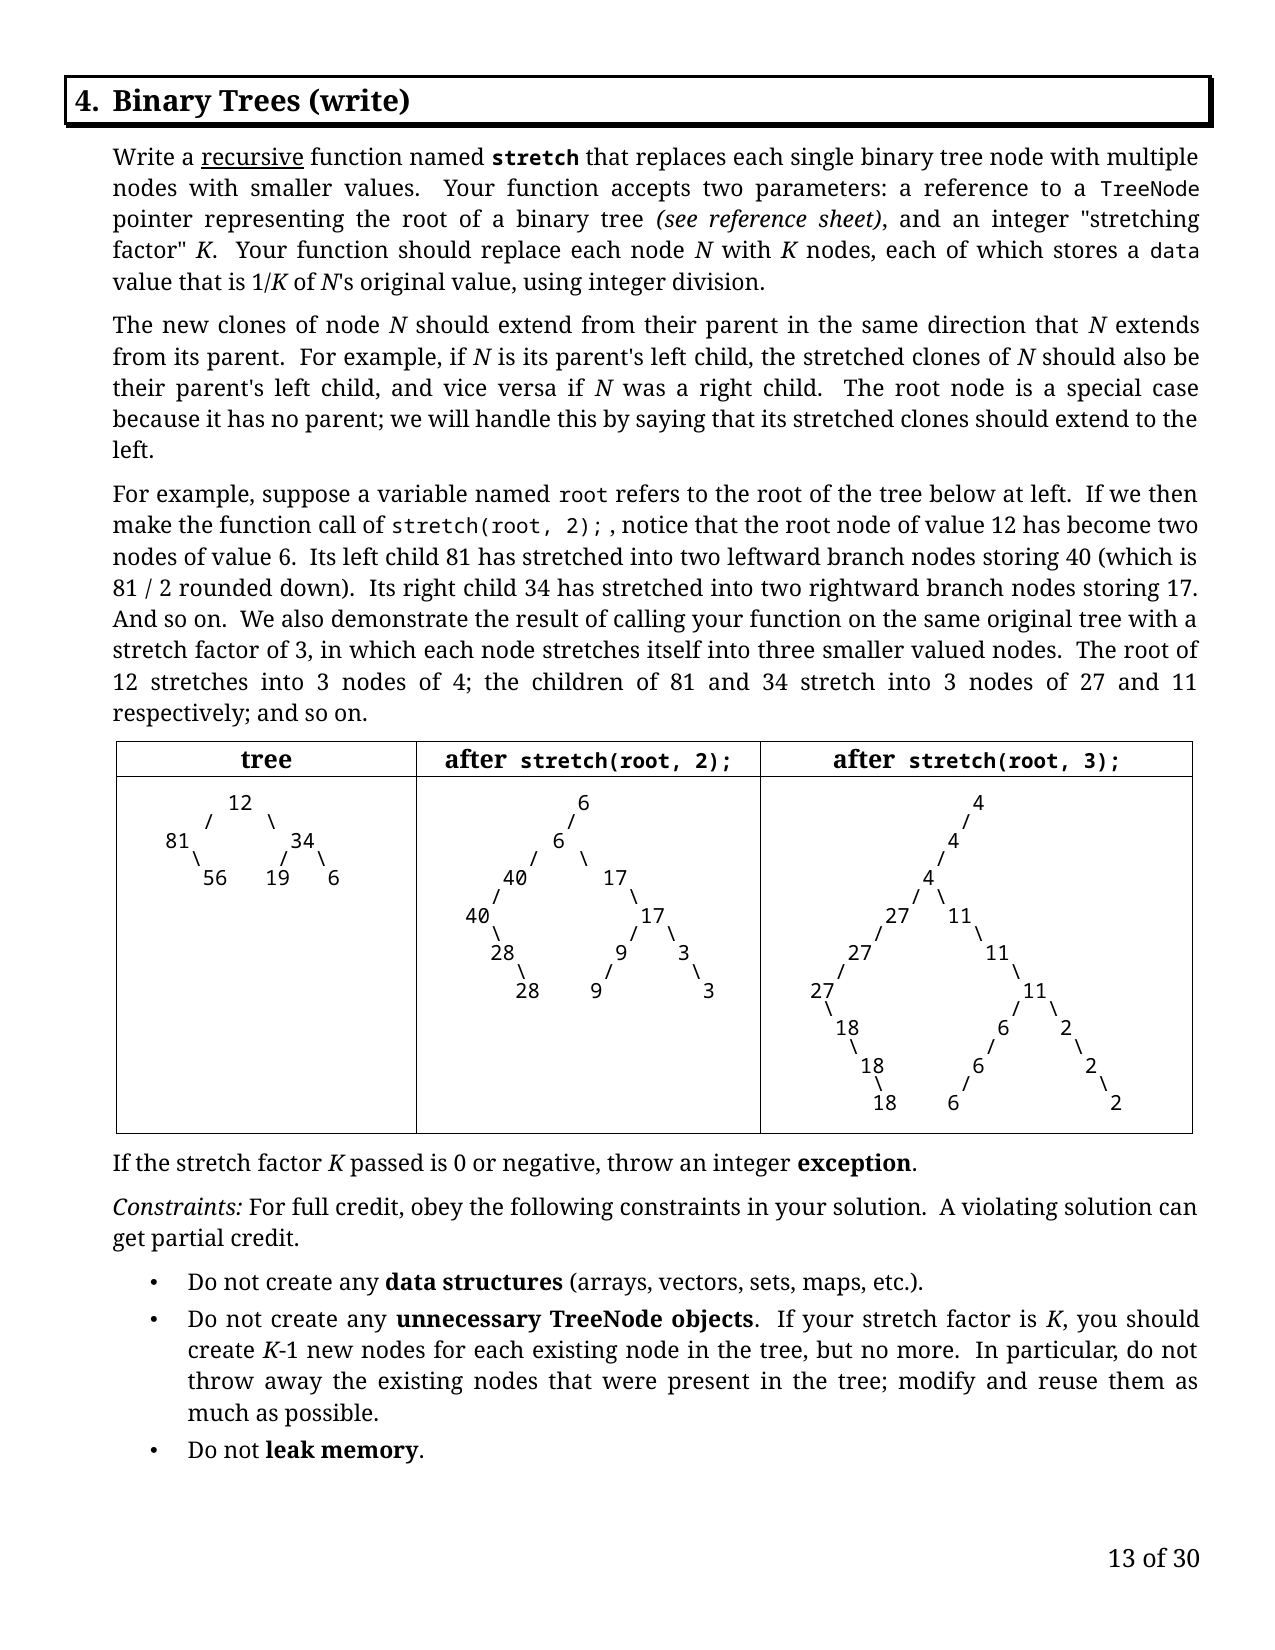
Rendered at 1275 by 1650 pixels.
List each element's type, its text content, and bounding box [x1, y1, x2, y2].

list Do not leak memory. [150, 1434, 1200, 1465]
text If the stretch factor K passed is 0 or negative, throw an integer exception. [112, 1147, 1200, 1178]
table_cell 12 / \ 81 34 \ / \ 56 19 6 [117, 777, 416, 1133]
table_cell 6 / 6 / \ 40 17 / \ 40 17 \ / \ 28 9 3 \ / \ 28 9 3 [417, 777, 760, 1133]
text Constraints: For full credit, obey the following constraints in your solution. A violating solution can get partial credit. [112, 1190, 1200, 1253]
list Do not create any unnecessary TreeNode objects. If your stretch factor is K, you should create K-1 new nodes for each existing node in the tree, but no more. In particular, do not throw away the existing nodes that were present in the tree; modify and reuse them as much as possible. [150, 1303, 1200, 1428]
subtitle 4. Binary Trees (write) [67, 78, 1208, 122]
text The new clones of node N should extend from their parent in the same direction that N extends from its parent. For example, if N is its parent's left child, the stretched clones of N should also be their parent's left child, and vice versa if N was a right child. The root node is a special case because it has no parent; we will handle this by saying that its stretched clones should extend to the left. [112, 309, 1200, 466]
text For example, suppose a variable named root refers to the root of the tree below at left. If we then make the function call of stretch(root, 2); , notice that the root node of value 12 has become two nodes of value 6. Its left child 81 has stretched into two leftward branch nodes storing 40 (which is 81 / 2 rounded down). Its right child 34 has stretched into two rightward branch nodes storing 17. And so on. We also demonstrate the result of calling your function on the same original tree with a stretch factor of 3, in which each node stretches itself into three smaller valued nodes. The root of 12 stretches into 3 nodes of 4; the children of 81 and 34 stretch into 3 nodes of 27 and 11 respectively; and so on. [112, 478, 1200, 728]
table_header after stretch(root, 3); [761, 742, 1192, 776]
text Write a recursive function named stretch that replaces each single binary tree node with multiple nodes with smaller values. Your function accepts two parameters: a reference to a TreeNode pointer representing the root of a binary tree (see reference sheet), and an integer "stretching factor" K. Your function should replace each node N with K nodes, each of which stores a data value that is 1/K of N's original value, using integer division. [112, 141, 1200, 297]
table_cell 4 / 4 / 4 / \ 27 11 / \ 27 11 / \ 27 11 \ / \ 18 6 2 \ / \ 18 6 2 \ / \ 18 6 2 [761, 777, 1192, 1133]
table_header after stretch(root, 2); [417, 742, 760, 776]
list Do not create any data structures (arrays, vectors, sets, maps, etc.). [150, 1265, 1200, 1297]
table_header tree [117, 742, 416, 776]
